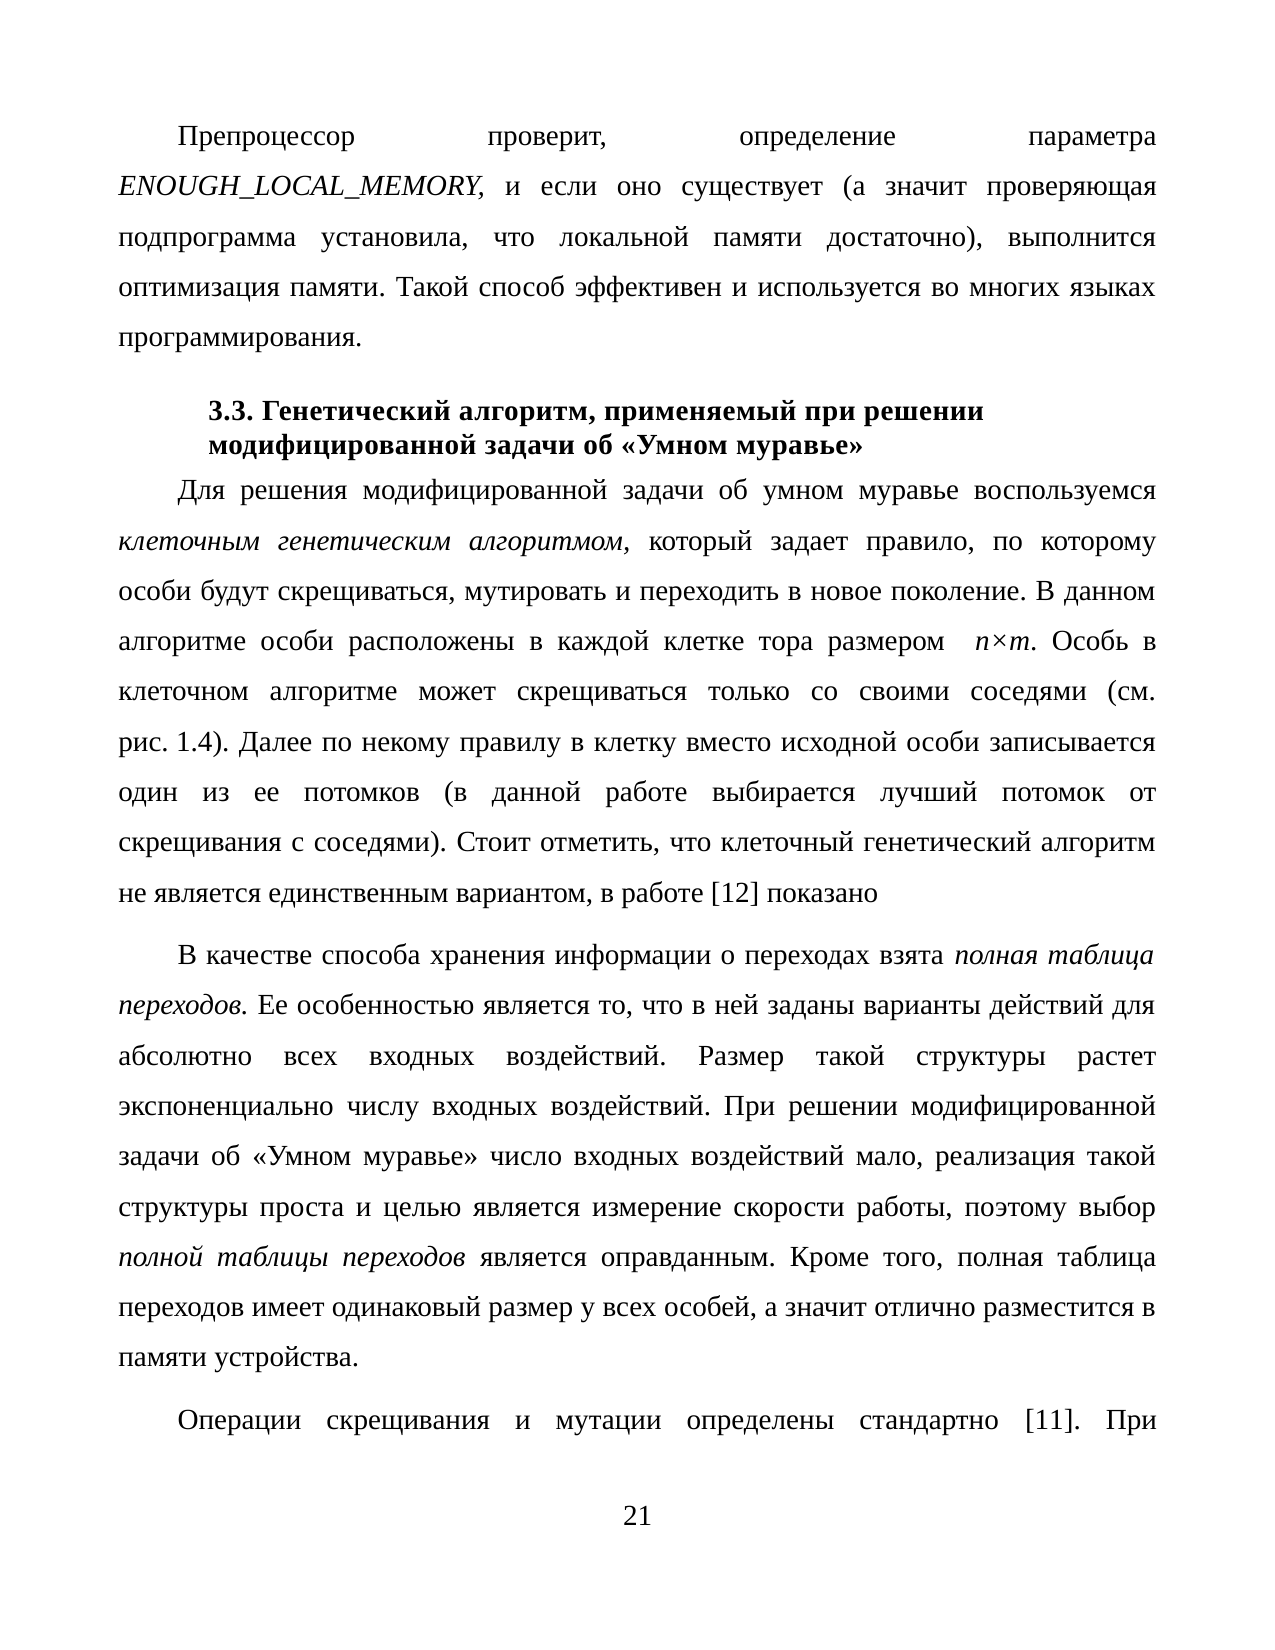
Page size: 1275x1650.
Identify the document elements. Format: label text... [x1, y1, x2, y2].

text Операции скрещивания и мутации определены стандартно [11]. При [118, 1402, 1157, 1435]
text Препроцессор проверит, определение параметра ENOUGH_LOCAL_MEMORY, и если оно существует (а значит проверяющая подпрограмма установила, что локальной памяти достаточно), выполнится оптимизация памяти. Такой способ эффективен и используется во многих языках программирования. [118, 118, 1157, 353]
subtitle 3.3. Генетический алгоритм, применяемый при решении модифицированной задачи об «Умном муравье» [208, 393, 1067, 461]
text Для решения модифицированной задачи об умном муравье воспользуемся клеточным генетическим алгоритмом, который задает правило, по которому особи будут скрещиваться, мутировать и переходить в новое поколение. В данном алгоритме особи расположены в каждой клетке тора размером n×m. Особь в клеточном алгоритме может скрещиваться только со своими соседями (см. рис. 1.4). Далее по некому правилу в клетку вместо исходной особи записывается один из ее потомков (в данной работе выбирается лучший потомок от скрещивания с соседями). Стоит отметить, что клеточный генетический алгоритм не является единственным вариантом, в работе [12] показано [118, 472, 1157, 908]
text В качестве способа хранения информации о переходах взята полная таблица переходов. Ее особенностью является то, что в ней заданы варианты действий для абсолютно всех входных воздействий. Размер такой структуры растет экспоненциально числу входных воздействий. При решении модифицированной задачи об «Умном муравье» число входных воздействий мало, реализация такой структуры проста и целью является измерение скорости работы, поэтому выбор полной таблицы переходов является оправданным. Кроме того, полная таблица переходов имеет одинаковый размер у всех особей, а значит отлично разместится в памяти устройства. [118, 937, 1157, 1373]
